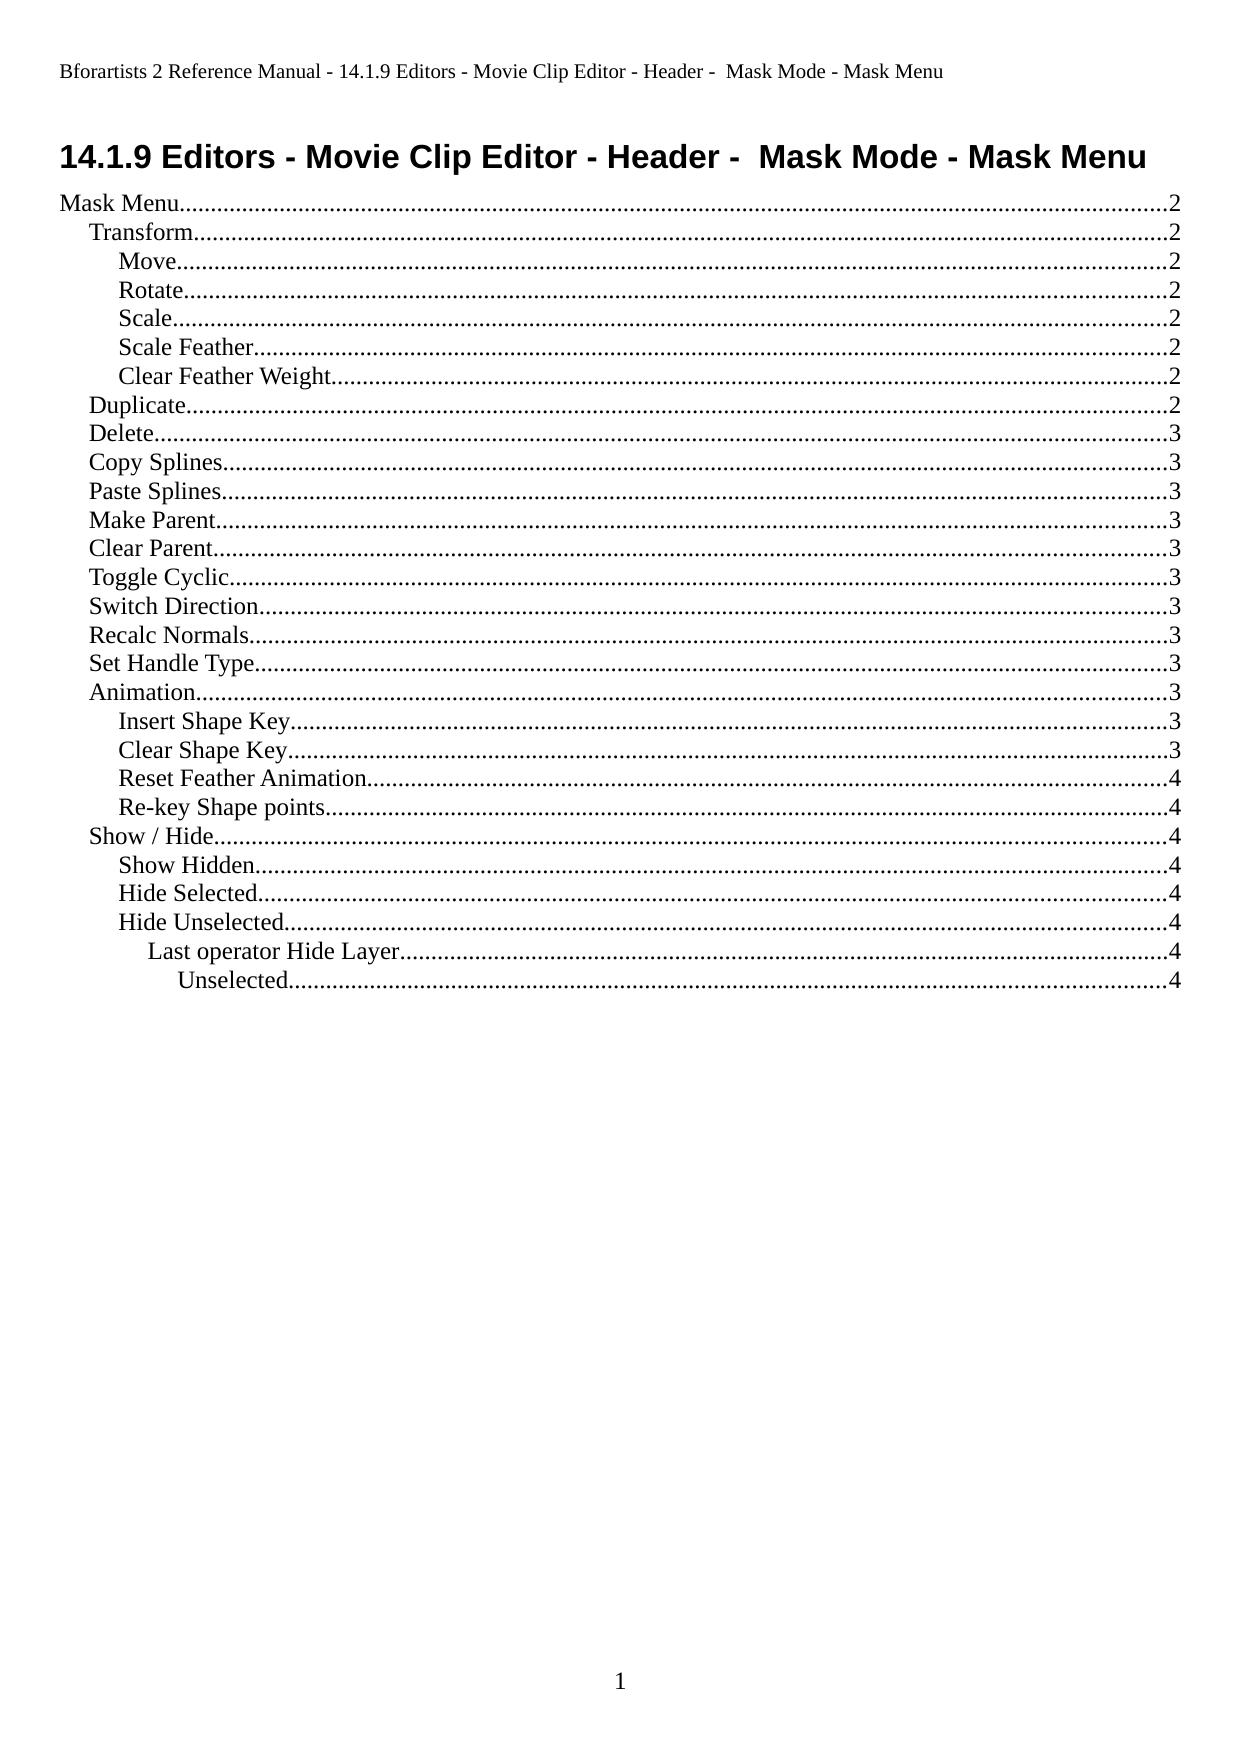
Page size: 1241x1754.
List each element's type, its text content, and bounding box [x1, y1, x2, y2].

text Insert Shape Key 3 [118, 706, 1181, 735]
text Rotate 2 [118, 275, 1181, 303]
text Clear Shape Key 3 [118, 735, 1181, 763]
text Reset Feather Animation 4 [118, 763, 1181, 792]
text Animation 3 [88, 677, 1181, 706]
subtitle 14.1.9 Editors - Movie Clip Editor - Header - Mask Mode - Mask Menu [59, 138, 1181, 176]
text Move 2 [118, 246, 1181, 275]
text Hide Selected 4 [118, 878, 1181, 907]
text Unselected 4 [177, 965, 1181, 993]
text Make Parent 3 [88, 505, 1181, 533]
text Delete 3 [88, 418, 1181, 447]
text Scale 2 [118, 303, 1181, 332]
text Scale Feather 2 [118, 332, 1181, 361]
text Show Hidden 4 [118, 850, 1181, 878]
text Re-key Shape points 4 [118, 792, 1181, 821]
text Show / Hide 4 [88, 821, 1181, 850]
text Copy Splines 3 [88, 447, 1181, 476]
text Mask Menu 2 [59, 188, 1181, 217]
text Duplicate 2 [88, 390, 1181, 418]
text Hide Unselected 4 [118, 907, 1181, 936]
text Toggle Cyclic 3 [88, 562, 1181, 591]
text Clear Feather Weight 2 [118, 361, 1181, 390]
text Set Handle Type 3 [88, 648, 1181, 677]
text Last operator Hide Layer 4 [147, 936, 1181, 965]
text Clear Parent 3 [88, 533, 1181, 562]
text Transform 2 [88, 217, 1181, 246]
text Switch Direction 3 [88, 591, 1181, 620]
text Paste Splines 3 [88, 476, 1181, 505]
text Recalc Normals 3 [88, 620, 1181, 648]
